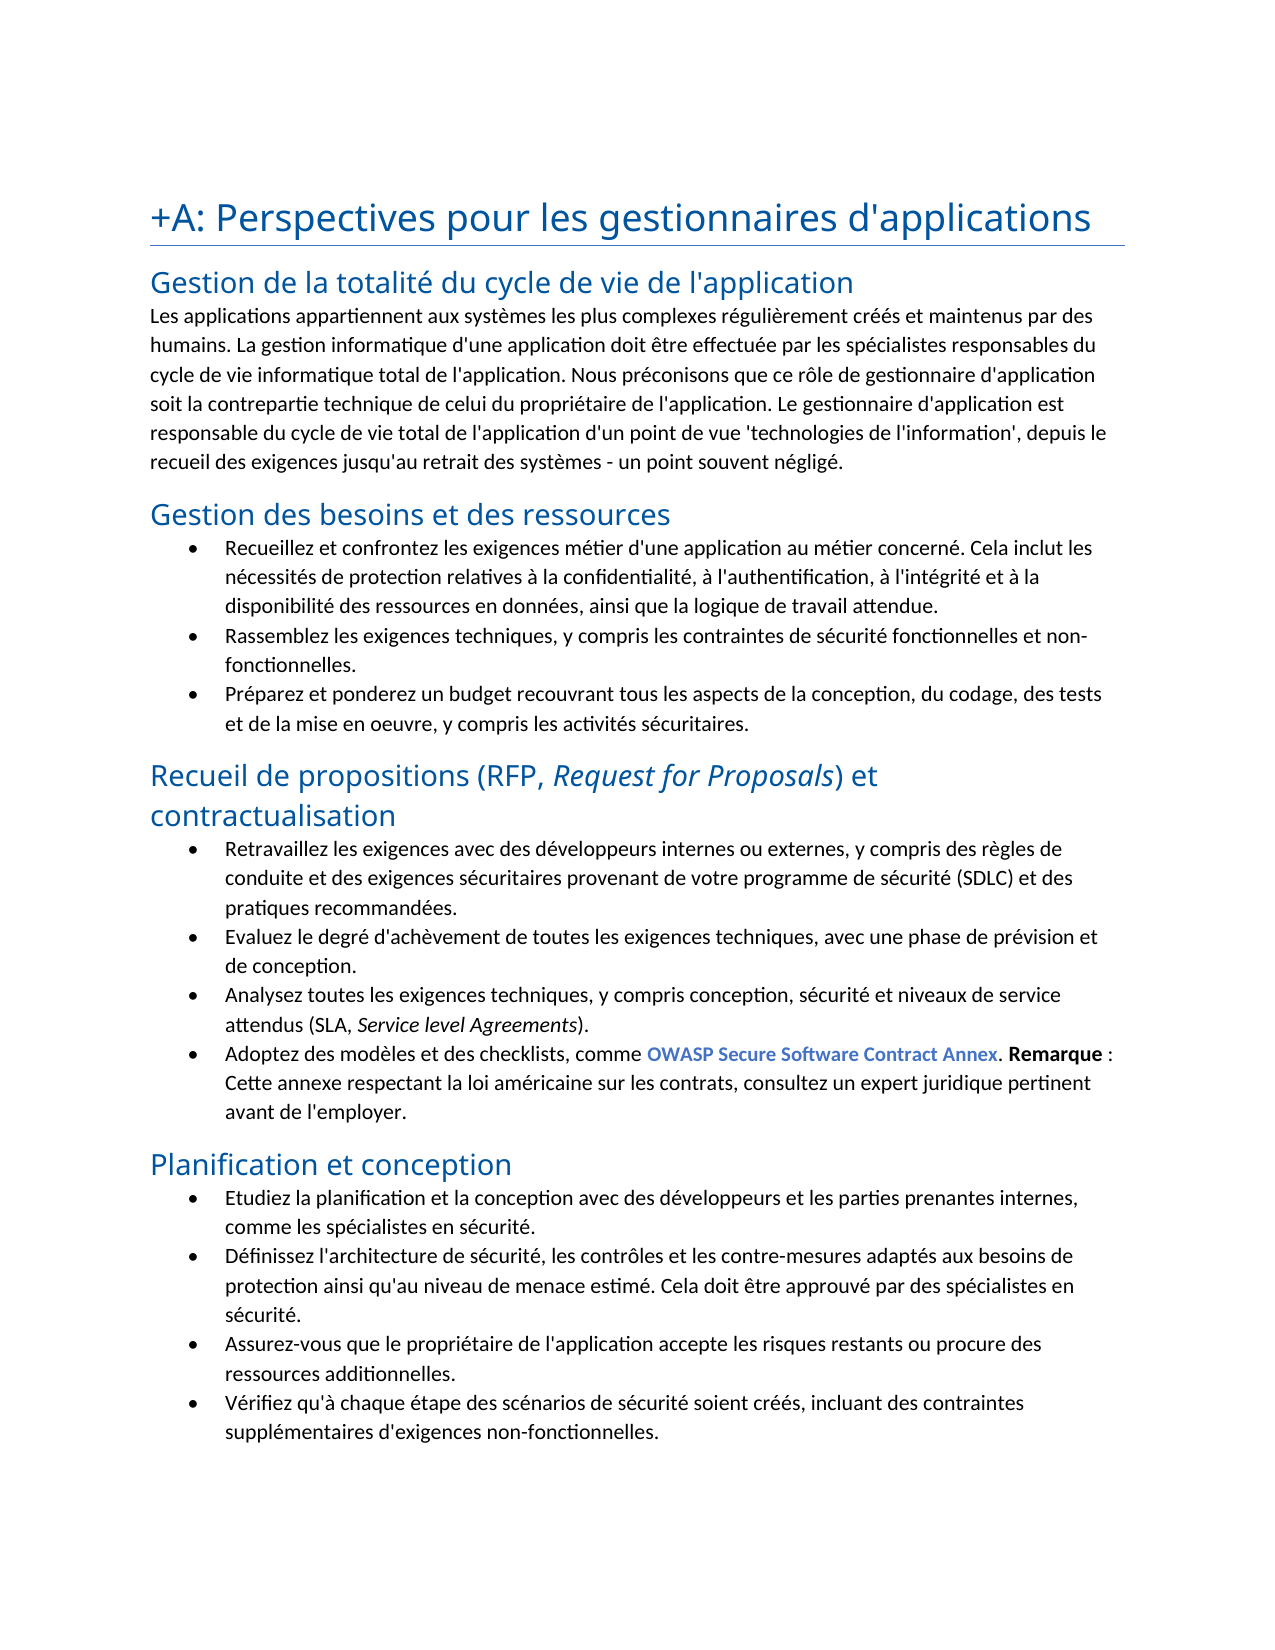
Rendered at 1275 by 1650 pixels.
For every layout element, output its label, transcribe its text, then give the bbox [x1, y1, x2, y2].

list Définissez l'architecture de sécurité, les contrôles et les contre-mesures adaptés aux besoins de protection ainsi qu'au niveau de menace estimé. Cela doit être approuvé par des spécialistes en sécurité. [187, 1243, 1125, 1328]
subtitle Recueil de propositions (RFP, Request for Proposals) et contractualisation [150, 756, 1125, 835]
subtitle Gestion de la totalité du cycle de vie de l'application [150, 262, 1125, 302]
subtitle Planification et conception [150, 1144, 1125, 1184]
list Evaluez le degré d'achèvement de toutes les exigences techniques, avec une phase de prévision et de conception. [187, 923, 1125, 979]
list Analysez toutes les exigences techniques, y compris conception, sécurité et niveaux de service attendus (SLA, Service level Agreements). [187, 981, 1125, 1037]
list Rassemblez les exigences techniques, y compris les contraintes de sécurité fonctionnelles et non-fonctionnelles. [187, 622, 1125, 678]
list Adoptez des modèles et des checklists, comme OWASP Secure Software Contract Annex. Remarque : Cette annexe respectant la loi américaine sur les contrats, consultez un expert juridique pertinent avant de l'employer. [187, 1040, 1125, 1125]
list Retravaillez les exigences avec des développeurs internes ou externes, y compris des règles de conduite et des exigences sécuritaires provenant de votre programme de sécurité (SDLC) et des pratiques recommandées. [187, 835, 1125, 920]
subtitle +A: Perspectives pour les gestionnaires d'applications [150, 192, 1125, 245]
list Recueillez et confrontez les exigences métier d'une application au métier concerné. Cela inclut les nécessités de protection relatives à la confidentialité, à l'authentification, à l'intégrité et à la disponibilité des ressources en données, ainsi que la logique de travail attendue. [187, 534, 1125, 619]
list Assurez-vous que le propriétaire de l'application accepte les risques restants ou procure des ressources additionnelles. [187, 1331, 1125, 1386]
list Etudiez la planification et la conception avec des développeurs et les parties prenantes internes, comme les spécialistes en sécurité. [187, 1184, 1125, 1240]
list Préparez et ponderez un budget recouvrant tous les aspects de la conception, du codage, des tests et de la mise en oeuvre, y compris les activités sécuritaires. [187, 681, 1125, 736]
subtitle Gestion des besoins et des ressources [150, 494, 1125, 534]
list Vérifiez qu'à chaque étape des scénarios de sécurité soient créés, incluant des contraintes supplémentaires d'exigences non-fonctionnelles. [187, 1389, 1125, 1445]
text Les applications appartiennent aux systèmes les plus complexes régulièrement créés et maintenus par des humains. La gestion informatique d'une application doit être effectuée par les spécialistes responsables du cycle de vie informatique total de l'application. Nous préconisons que ce rôle de gestionnaire d'application soit la contrepartie technique de celui du propriétaire de l'application. Le gestionnaire d'application est responsable du cycle de vie total de l'application d'un point de vue 'technologies de l'information', depuis le recueil des exigences jusqu'au retrait des systèmes - un point souvent négligé. [150, 302, 1125, 475]
